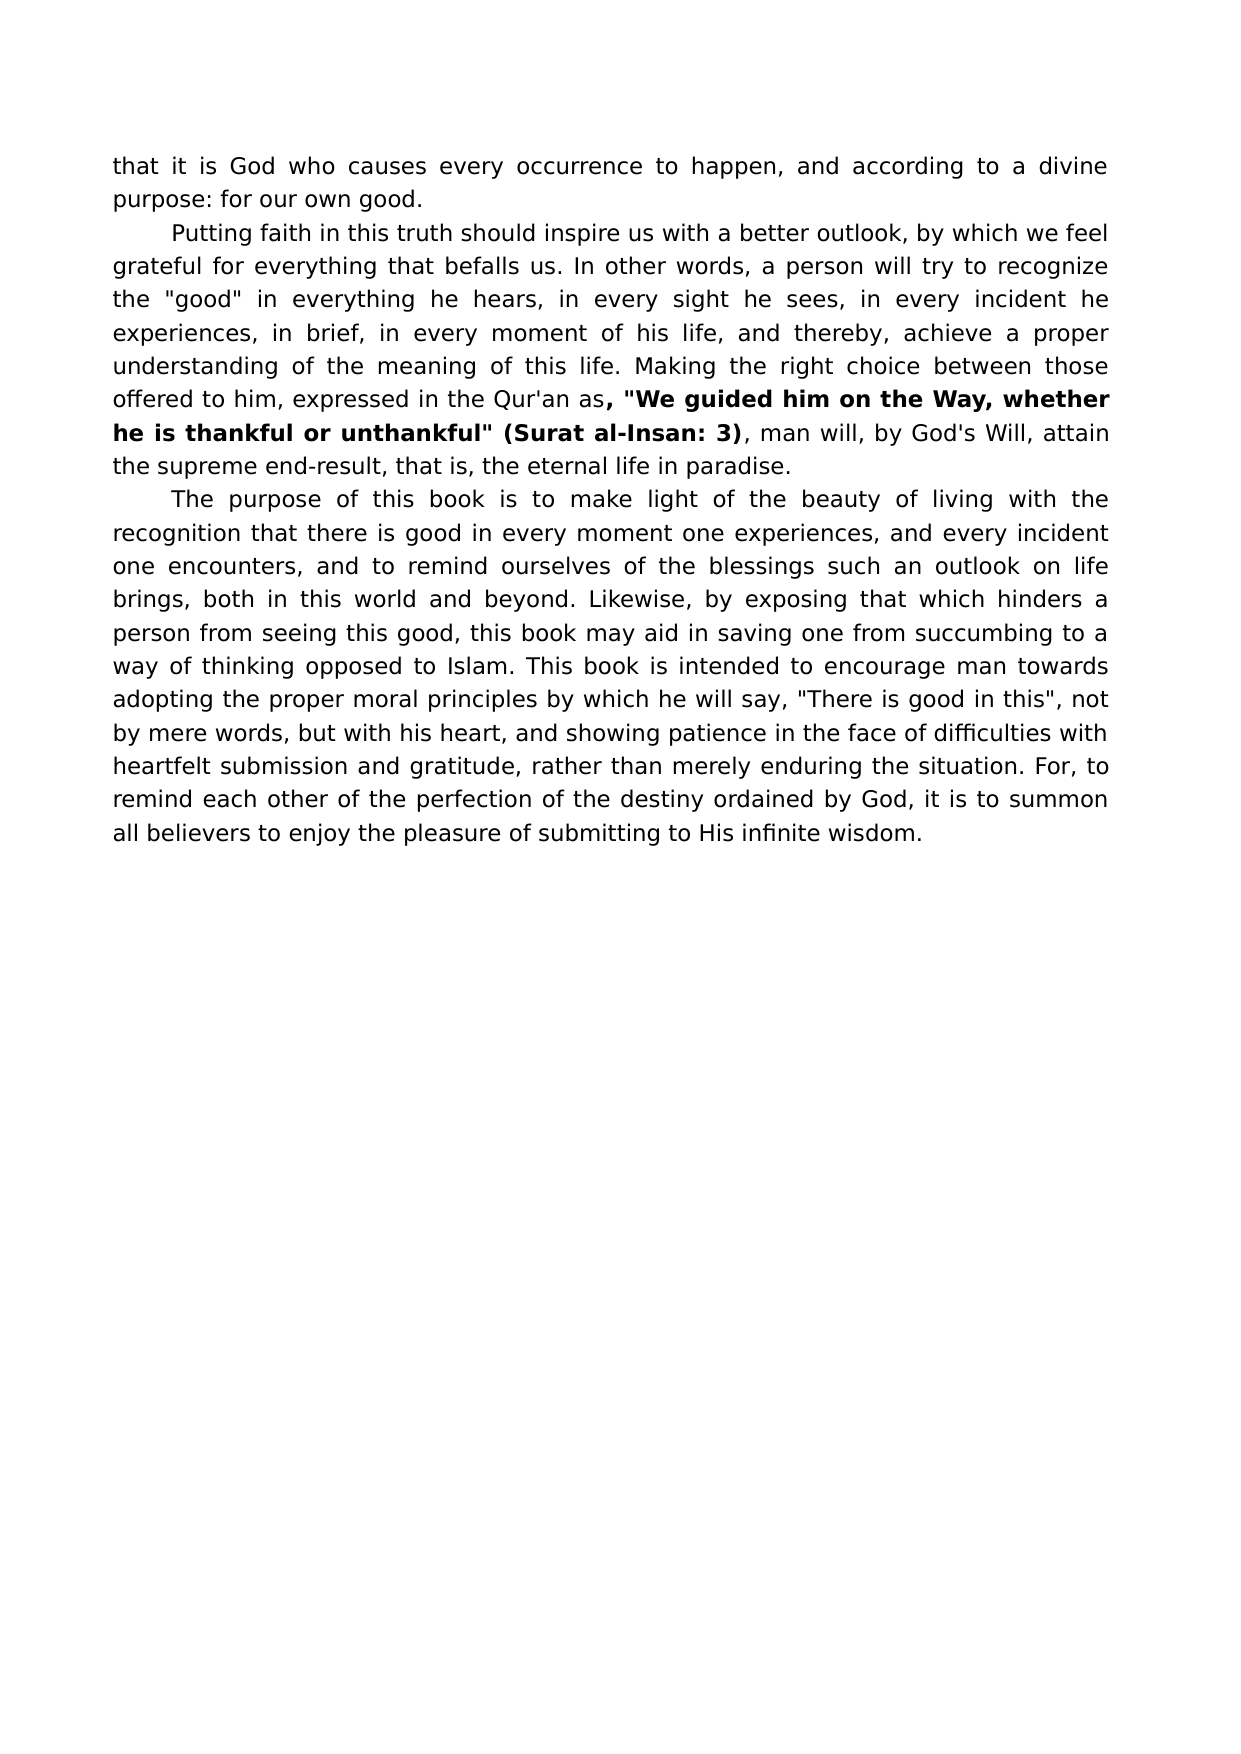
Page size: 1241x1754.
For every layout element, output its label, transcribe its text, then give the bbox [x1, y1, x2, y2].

text that it is God who causes every occurrence to happen, and according to a divine purpose: for our own good. [112, 148, 1110, 214]
text The purpose of this book is to make light of the beauty of living with the recognition that there is good in every moment one experiences, and every incident one encounters, and to remind ourselves of the blessings such an outlook on life brings, both in this world and beyond. Likewise, by exposing that which hinders a person from seeing this good, this book may aid in saving one from succumbing to a way of thinking opposed to Islam. This book is intended to encourage man towards adopting the proper moral principles by which he will say, "There is good in this", not by mere words, but with his heart, and showing patience in the face of difficulties with heartfelt submission and gratitude, rather than merely enduring the situation. For, to remind each other of the perfection of the destiny ordained by God, it is to summon all believers to enjoy the pleasure of submitting to His infinite wisdom. [112, 481, 1110, 848]
text Putting faith in this truth should inspire us with a better outlook, by which we feel grateful for everything that befalls us. In other words, a person will try to recognize the "good" in everything he hears, in every sight he sees, in every incident he experiences, in brief, in every moment of his life, and thereby, achieve a proper understanding of the meaning of this life. Making the right choice between those offered to him, expressed in the Qur'an as, "We guided him on the Way, whether he is thankful or unthankful" (Surat al-Insan: 3), man will, by God's Will, attain the supreme end-result, that is, the eternal life in paradise. [112, 214, 1110, 481]
